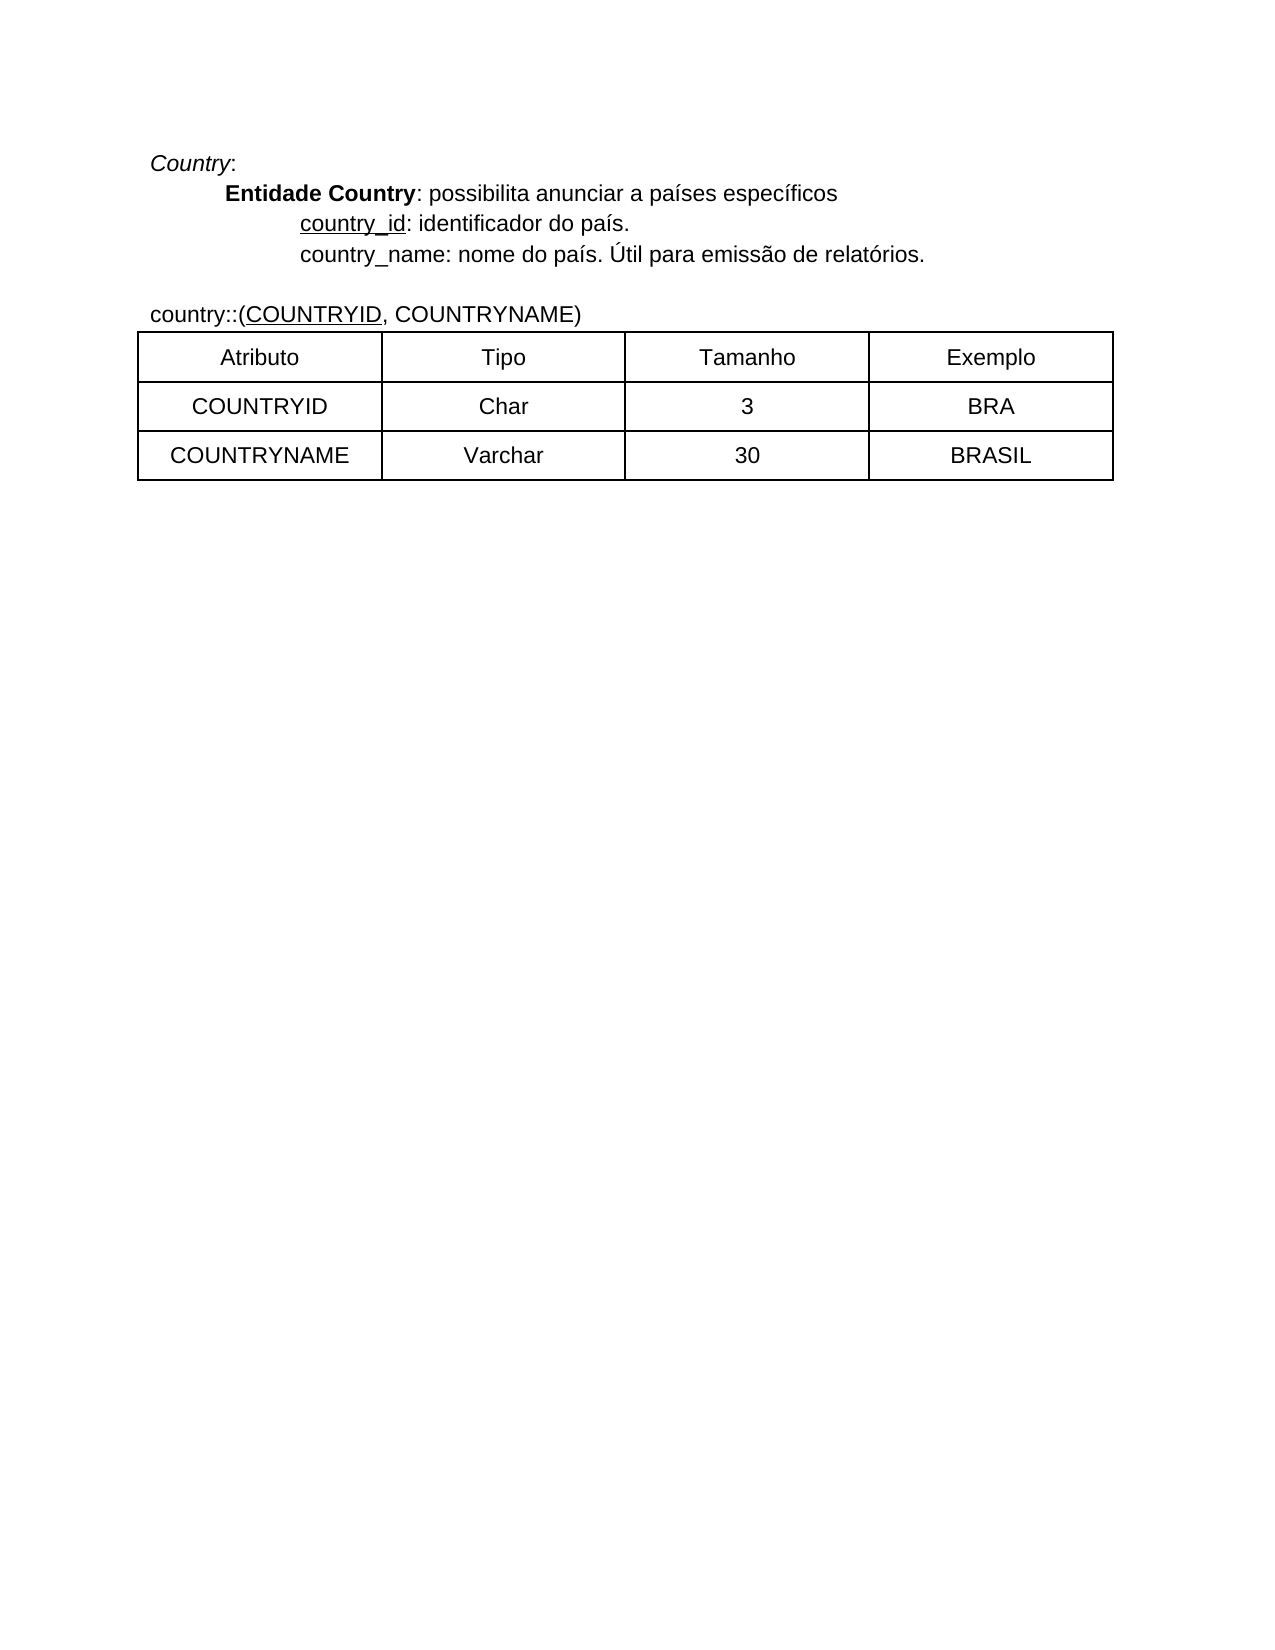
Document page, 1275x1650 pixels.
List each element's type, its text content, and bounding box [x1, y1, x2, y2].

table_cell BRA [870, 383, 1112, 430]
table_cell COUNTRYNAME [139, 432, 381, 479]
table_cell Varchar [383, 432, 624, 479]
table_header Atributo [139, 333, 381, 381]
table_cell BRASIL [870, 432, 1112, 479]
table_cell COUNTRYID [139, 383, 381, 430]
table_header Exemplo [870, 333, 1112, 381]
text country::(COUNTRYID, COUNTRYNAME) [150, 301, 1125, 327]
table_cell 30 [626, 432, 868, 479]
text Country: [150, 150, 1125, 176]
table_cell Char [383, 383, 624, 430]
text country_name: nome do país. Útil para emissão de relatórios. [150, 241, 1125, 267]
table_header Tamanho [626, 333, 868, 381]
text country_id: identificador do país. [150, 210, 1125, 237]
table_header Tipo [383, 333, 624, 381]
text Entidade Country: possibilita anunciar a países específicos [150, 180, 1125, 207]
table_cell 3 [626, 383, 868, 430]
